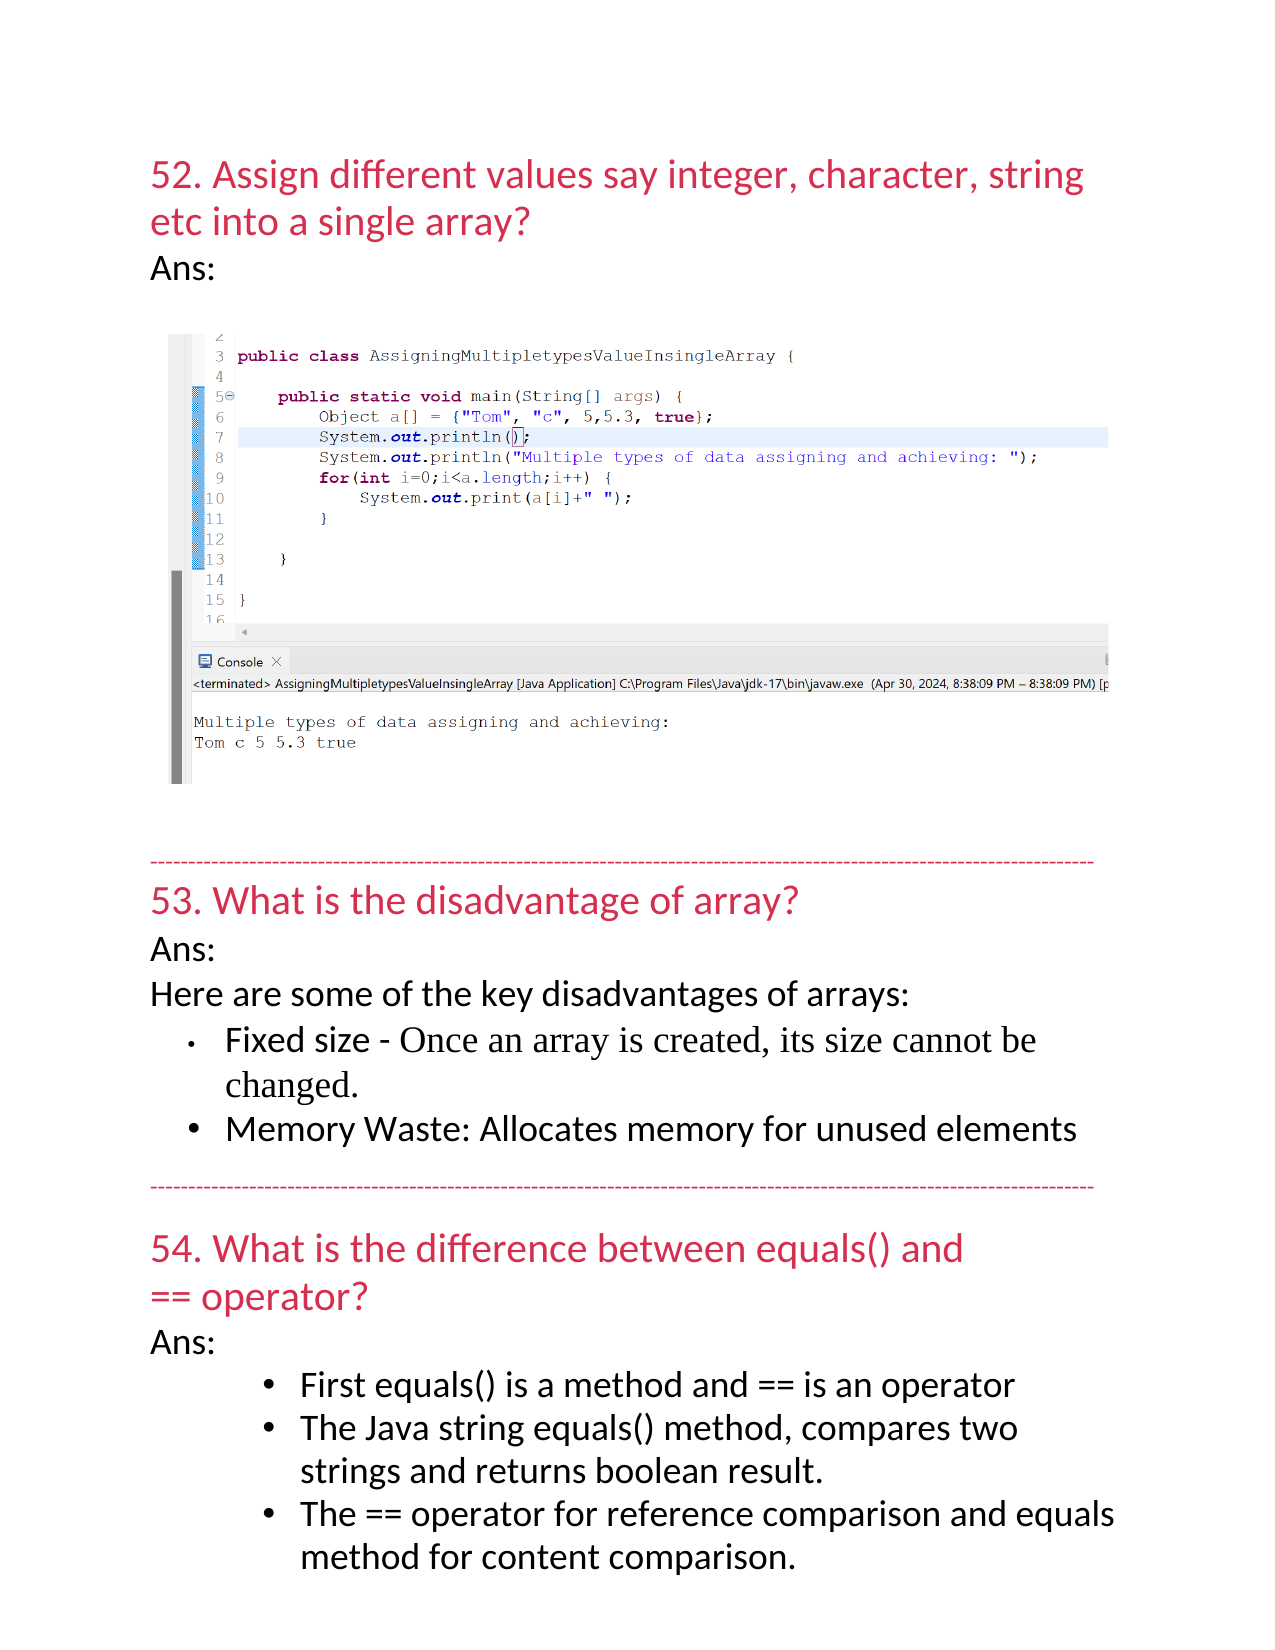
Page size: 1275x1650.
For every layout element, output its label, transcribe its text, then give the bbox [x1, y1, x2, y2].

text Ans: [150, 1320, 967, 1363]
list Memory Waste: Allocates memory for unused elements [187, 1105, 1125, 1151]
text 53. What is the disadvantage of array? [150, 874, 1125, 924]
text 54. What is the difference between equals() and == operator? [150, 1225, 967, 1320]
list Fixed size - Once an array is created, its size cannot be changed. [187, 1016, 1125, 1105]
text Here are some of the key disadvantages of arrays: [150, 970, 1125, 1016]
picture [166, 334, 1109, 784]
text Ans: [150, 246, 1092, 288]
list First equals() is a method and == is an operator [262, 1363, 1125, 1406]
text Ans: [150, 924, 1125, 970]
text ---------------------------------------------------------------------------------------------------------------------------- [150, 1172, 1125, 1198]
text 52. Assign different values say integer, character, string etc into a single array? [150, 150, 1092, 246]
list The == operator for reference comparison and equals method for content comparison. [262, 1492, 1125, 1579]
text ---------------------------------------------------------------------------------------------------------------------------- [150, 847, 1125, 874]
list The Java string equals() method, compares two strings and returns boolean result. [262, 1406, 1125, 1492]
